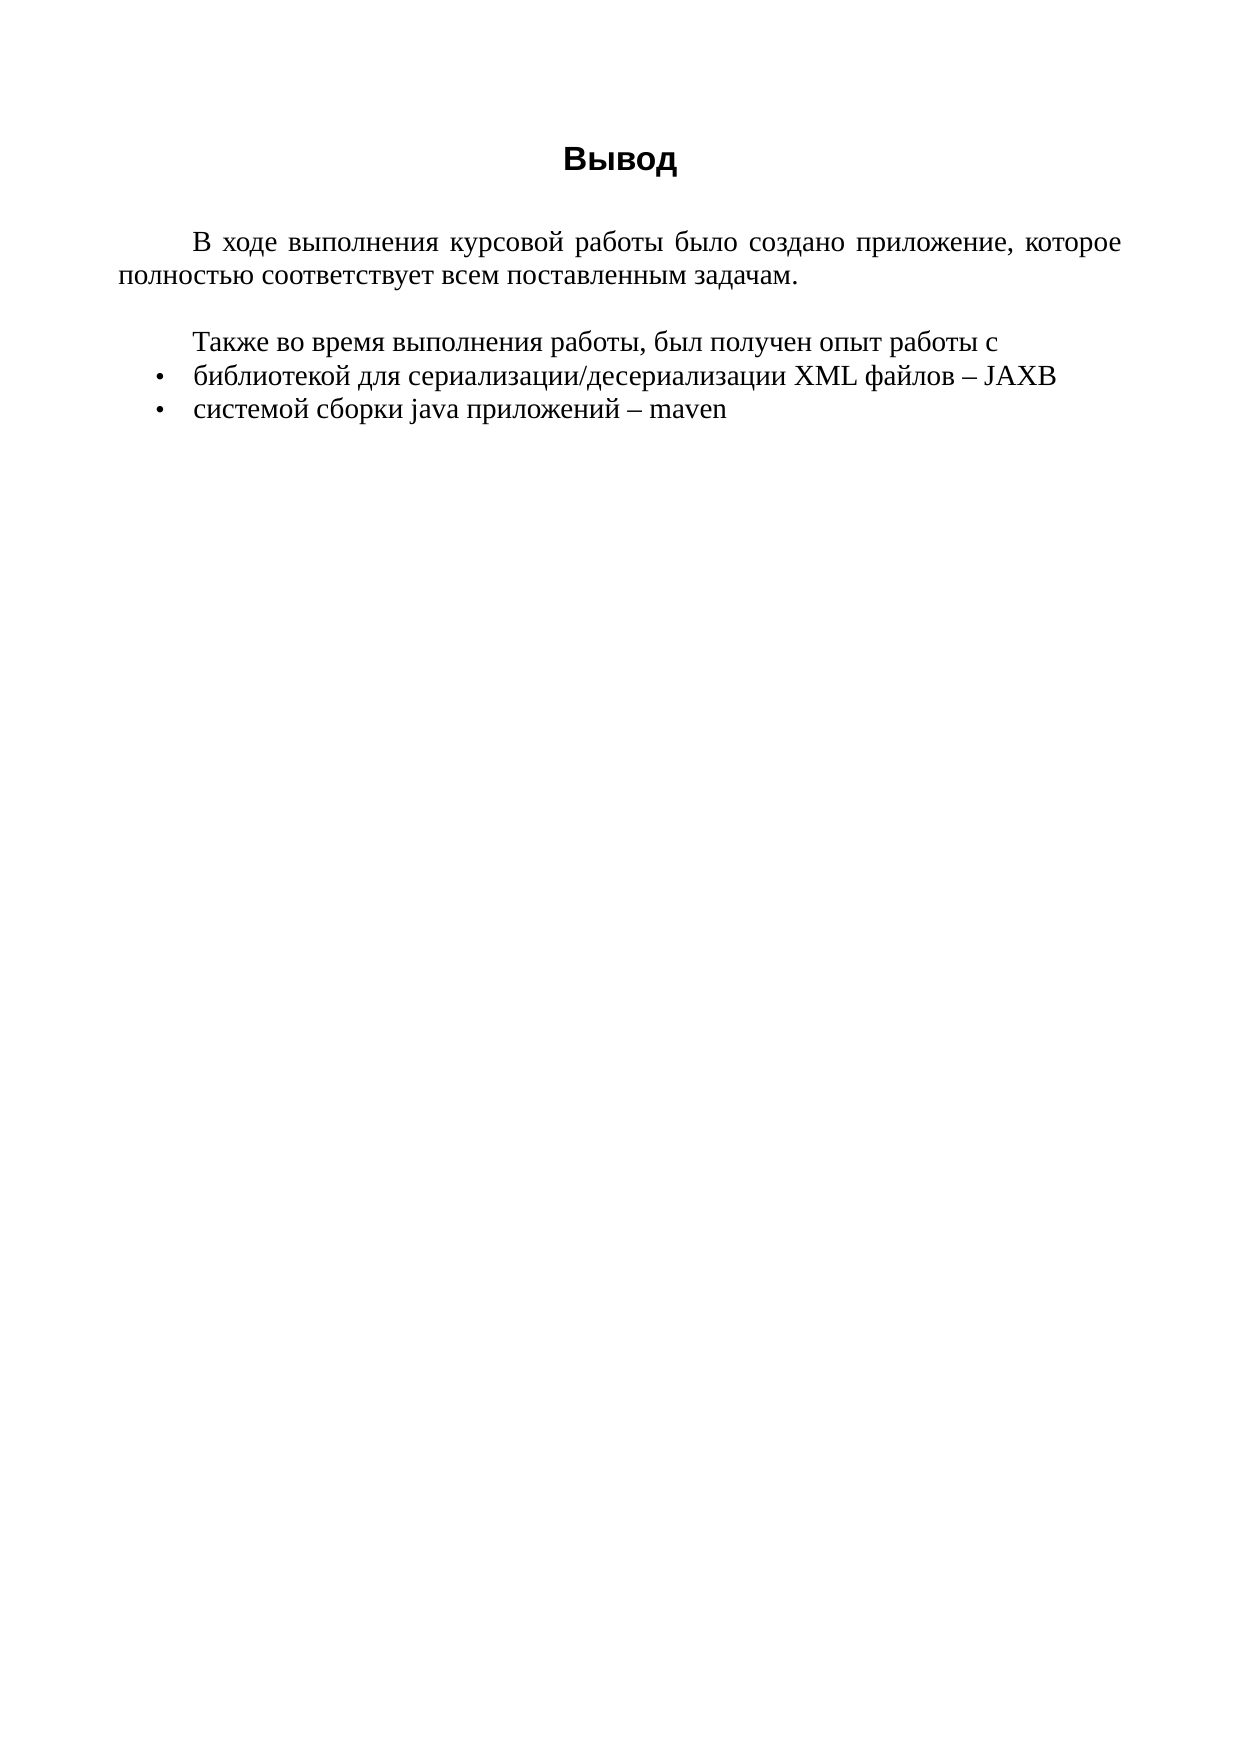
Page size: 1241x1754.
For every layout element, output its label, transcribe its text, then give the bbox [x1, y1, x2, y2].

list библиотекой для сериализации/десериализации XML файлов – JAXB [156, 358, 1122, 391]
subtitle Вывод [118, 139, 1122, 178]
list системой сборки java приложений – maven [156, 391, 1122, 425]
text В ходе выполнения курсовой работы было создано приложение, которое полностью соответствует всем поставленным задачам. [118, 224, 1122, 291]
text Также во время выполнения работы, был получен опыт работы с [118, 324, 1122, 358]
